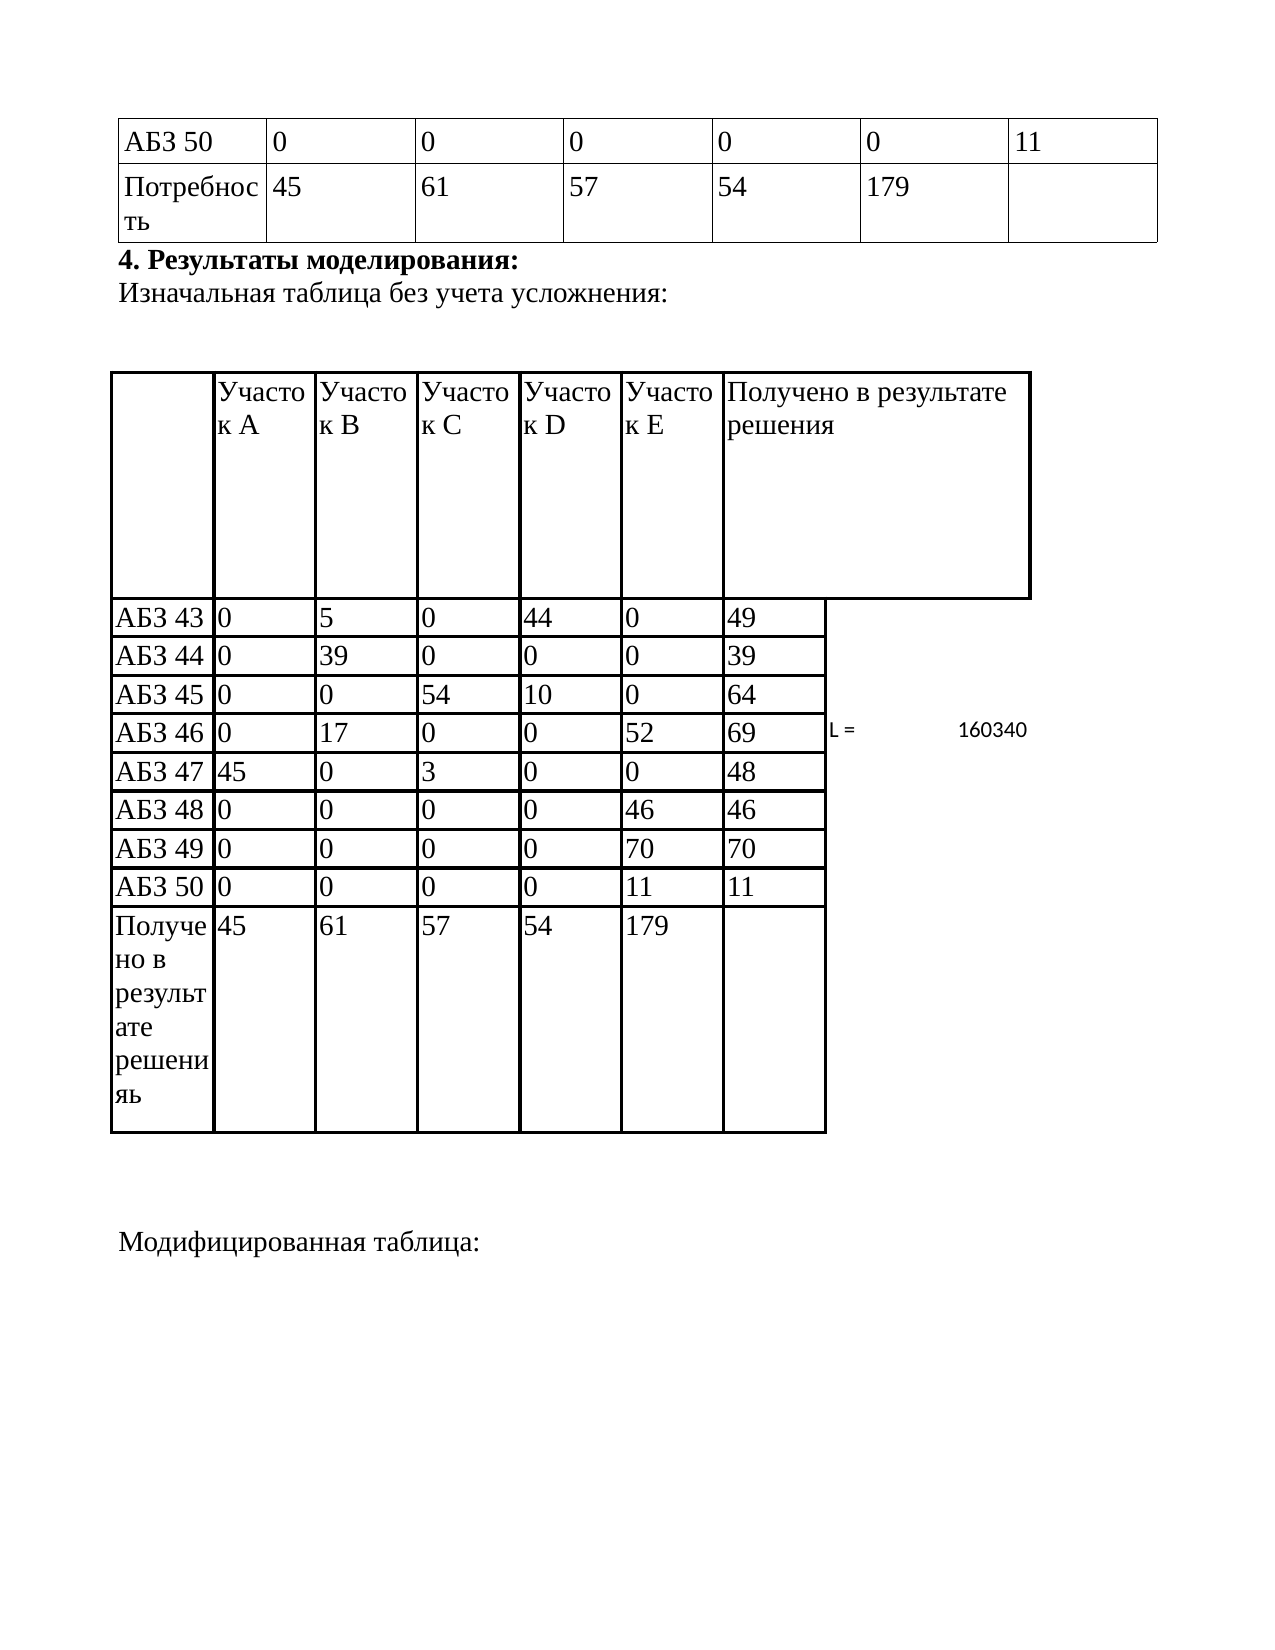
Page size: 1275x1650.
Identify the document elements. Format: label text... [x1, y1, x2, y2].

table_cell 57 [564, 164, 712, 242]
table_cell [928, 751, 1030, 789]
table_cell 0 [216, 831, 314, 866]
table_cell АБЗ 43 [113, 600, 212, 635]
table_cell 0 [216, 677, 314, 712]
table_cell 0 [623, 600, 722, 635]
table_cell 70 [623, 831, 722, 866]
table_cell 0 [564, 119, 712, 163]
table_cell 0 [419, 638, 518, 674]
table_cell 0 [522, 715, 620, 751]
text Модифицированная таблица: [118, 1190, 1157, 1286]
table_cell [827, 828, 928, 866]
table_cell 160340 [928, 712, 1030, 751]
table_cell Получено в результате решенияь [113, 908, 212, 1131]
table_cell 61 [317, 908, 416, 1131]
table_cell [928, 866, 1030, 905]
table_cell АБЗ 50 [119, 119, 266, 163]
table_cell 0 [317, 870, 416, 905]
table_cell 0 [317, 754, 416, 789]
table_cell АБЗ 44 [113, 638, 212, 674]
table_cell [827, 674, 928, 712]
table_cell Потребность [119, 164, 266, 242]
table_cell 0 [317, 831, 416, 866]
table_cell 0 [317, 677, 416, 712]
table_cell 0 [522, 793, 620, 828]
table_cell 11 [623, 870, 722, 905]
table_cell 64 [725, 677, 824, 712]
table_cell 69 [725, 715, 824, 751]
table_cell 0 [623, 638, 722, 674]
table_cell 0 [419, 831, 518, 866]
table_cell 0 [216, 638, 314, 674]
table_cell [928, 789, 1030, 828]
table_cell 11 [725, 870, 824, 905]
table_cell 10 [522, 677, 620, 712]
table_cell [928, 635, 1030, 674]
table_cell 0 [522, 831, 620, 866]
table_cell 0 [623, 677, 722, 712]
table_header Участок В [317, 374, 416, 597]
table_cell 70 [725, 831, 824, 866]
table_cell 45 [216, 754, 314, 789]
table_cell 54 [522, 908, 620, 1131]
table_cell [827, 600, 928, 635]
table_cell 3 [419, 754, 518, 789]
table_header Участок Е [623, 374, 722, 597]
table_cell 45 [267, 164, 415, 242]
table_cell 0 [713, 119, 860, 163]
table_cell 0 [522, 754, 620, 789]
table_cell АБЗ 49 [113, 831, 212, 866]
table_cell 0 [522, 638, 620, 674]
table_cell 0 [419, 715, 518, 751]
table_cell 46 [725, 793, 824, 828]
table_cell 52 [623, 715, 722, 751]
table_header Участок D [522, 374, 620, 597]
table_cell 49 [725, 600, 824, 635]
table_cell 5 [317, 600, 416, 635]
table_cell 0 [216, 715, 314, 751]
table_cell [827, 751, 928, 789]
table_header Получено в результате решения [725, 374, 1028, 597]
table_cell 0 [216, 600, 314, 635]
table_cell 0 [861, 119, 1008, 163]
table_cell 48 [725, 754, 824, 789]
table_cell АБЗ 47 [113, 754, 212, 789]
table_cell 0 [419, 870, 518, 905]
table_cell 0 [419, 793, 518, 828]
table_cell [827, 905, 928, 1131]
table_cell 0 [216, 793, 314, 828]
table_cell 39 [725, 638, 824, 674]
table_cell 39 [317, 638, 416, 674]
table_cell 179 [623, 908, 722, 1131]
table_cell [827, 635, 928, 674]
table_cell 45 [216, 908, 314, 1131]
table_cell 0 [419, 600, 518, 635]
table_cell 44 [522, 600, 620, 635]
table_cell 46 [623, 793, 722, 828]
table_cell 179 [861, 164, 1008, 242]
table_cell АБЗ 46 [113, 715, 212, 751]
table_header [113, 374, 212, 597]
table_cell 54 [713, 164, 860, 242]
table_cell 61 [416, 164, 563, 242]
table_cell 0 [623, 754, 722, 789]
table_cell [725, 908, 824, 1131]
table_cell АБЗ 45 [113, 677, 212, 712]
table_cell 0 [317, 793, 416, 828]
table_cell 0 [216, 870, 314, 905]
table_cell АБЗ 50 [113, 870, 212, 905]
table_cell [928, 674, 1030, 712]
table_cell [928, 600, 1030, 635]
table_cell 57 [419, 908, 518, 1131]
table_cell АБЗ 48 [113, 793, 212, 828]
table_cell 0 [522, 870, 620, 905]
table_cell 0 [416, 119, 563, 163]
table_cell 11 [1009, 119, 1157, 163]
table_cell [928, 905, 1030, 1131]
table_cell 0 [267, 119, 415, 163]
table_cell 17 [317, 715, 416, 751]
table_cell [1009, 164, 1157, 242]
table_header Участок С [419, 374, 518, 597]
table_cell [827, 866, 928, 905]
table_cell 54 [419, 677, 518, 712]
table_cell [827, 789, 928, 828]
table_cell L = [827, 712, 928, 751]
text 4. Результаты моделирования: Изначальная таблица без учета усложнения: [118, 243, 1157, 343]
table_cell [928, 828, 1030, 866]
table_header Участок А [216, 374, 314, 597]
